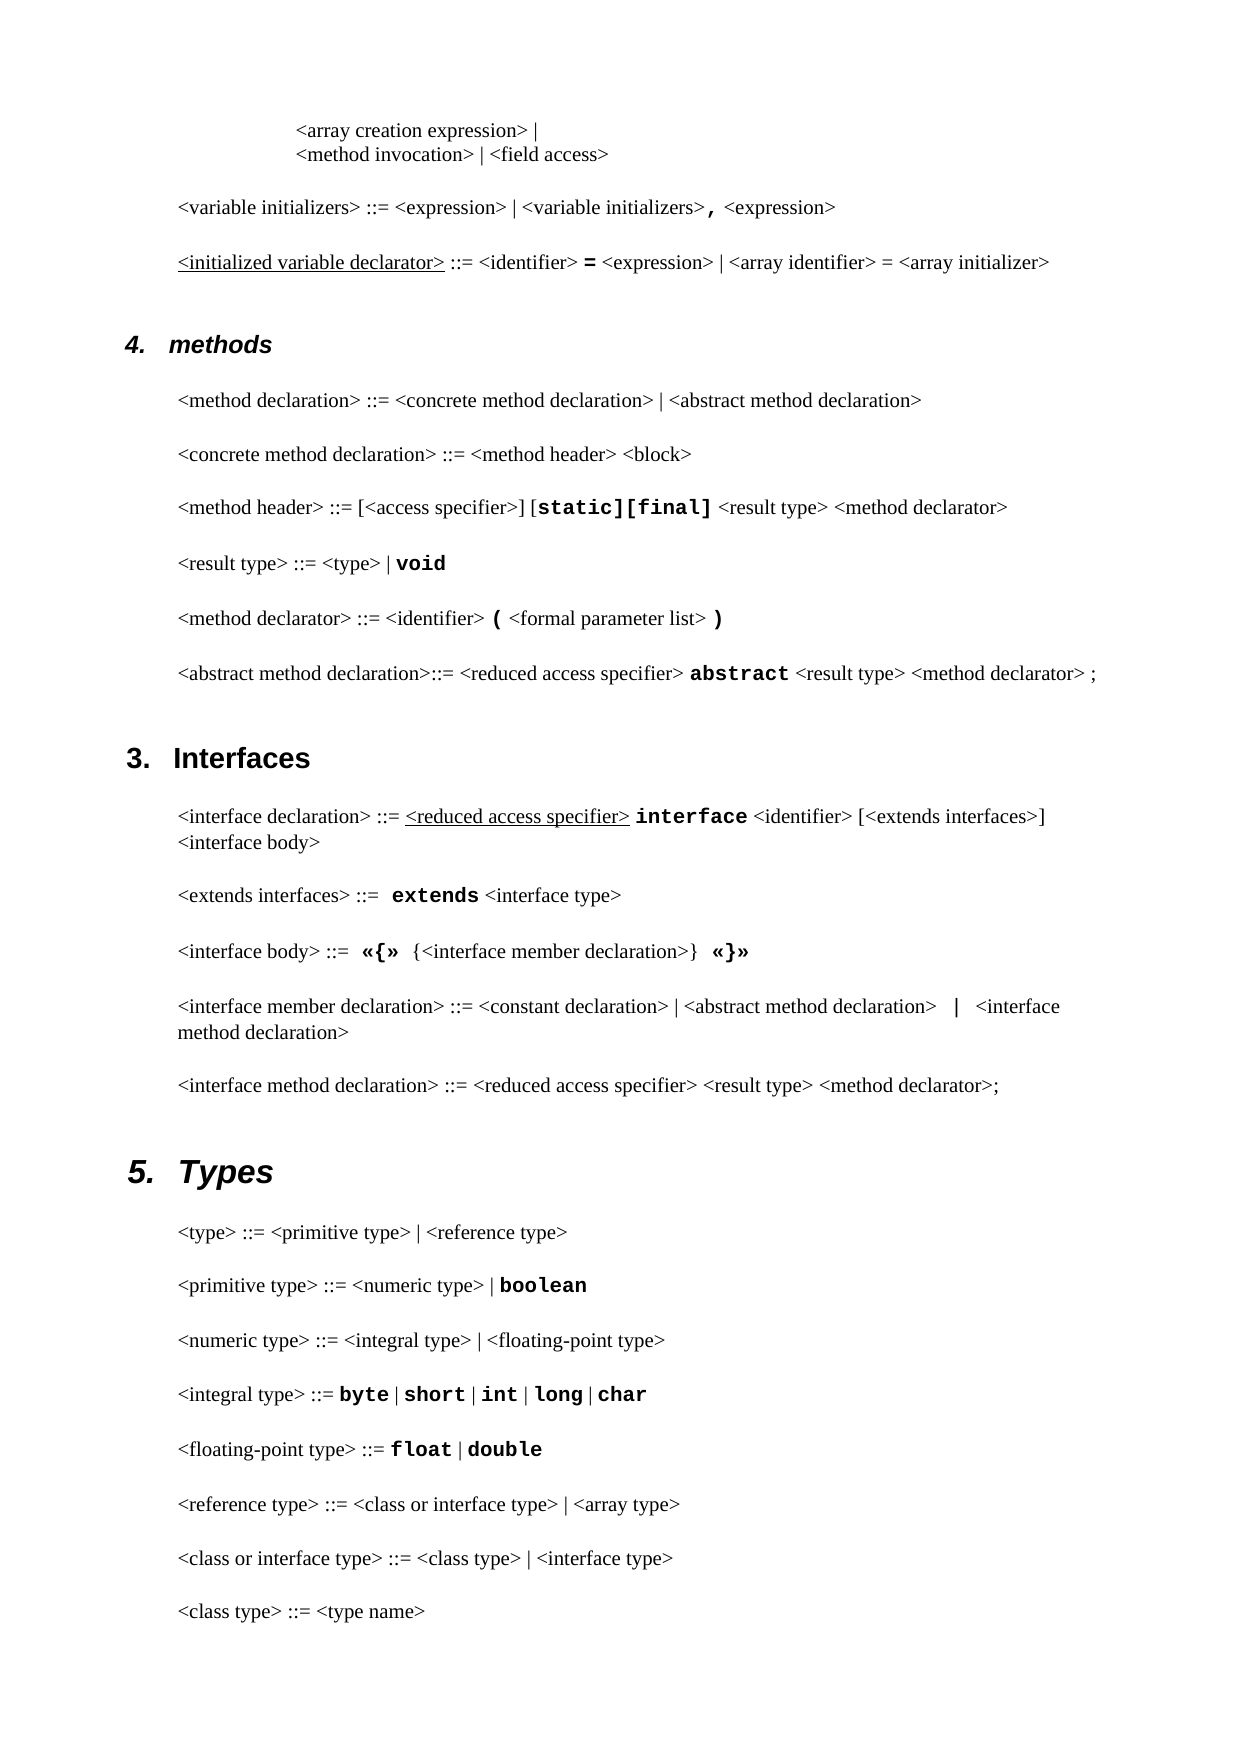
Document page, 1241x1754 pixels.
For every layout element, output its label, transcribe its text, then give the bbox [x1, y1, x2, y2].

list <method invocation> | <field access> [177, 142, 1122, 166]
list <interface declaration> ::= <reduced access specifier> interface <identifier> [<extends interfaces>] <interface body> [177, 804, 1122, 854]
list <concrete method declaration> ::= <method header> <block> [177, 442, 1122, 466]
subtitle Types [118, 1152, 1122, 1190]
subtitle methods [118, 330, 1122, 359]
list <method declarator> ::= <identifier> ( <formal parameter list> ) [177, 606, 1122, 631]
list <interface member declaration> ::= <constant declaration> | <abstract method declaration> | <interface method declaration> [177, 994, 1122, 1044]
list <variable initializers> ::= <expression> | <variable initializers>, <expression> [177, 194, 1122, 220]
list <numeric type> ::= <integral type> | <floating-point type> [177, 1328, 1122, 1352]
list <array creation expression> | [177, 118, 1122, 142]
list <type> ::= <primitive type> | <reference type> [177, 1219, 1122, 1244]
list <interface method declaration> ::= <reduced access specifier> <result type> <method declarator>; [177, 1073, 1122, 1097]
list <reference type> ::= <class or interface type> | <array type> [177, 1492, 1122, 1516]
list <class type> ::= <type name> [177, 1599, 1122, 1623]
list <method declaration> ::= <concrete method declaration> | <abstract method declaration> [177, 388, 1122, 412]
list <interface body> ::= «{» {<interface member declaration>} «}» [177, 939, 1122, 964]
subtitle Interfaces [118, 741, 1122, 775]
list <result type> ::= <type> | void [177, 551, 1122, 576]
list <method header> ::= [<access specifier>] [static][final] <result type> <method declarator> [177, 495, 1122, 521]
list <class or interface type> ::= <class type> | <interface type> [177, 1546, 1122, 1570]
list <abstract method declaration>::= <reduced access specifier> abstract <result type> <method declarator> ; [177, 661, 1122, 687]
list <integral type> ::= byte | short | int | long | char [177, 1382, 1122, 1408]
list <primitive type> ::= <numeric type> | boolean [177, 1273, 1122, 1299]
list <initialized variable declarator> ::= <identifier> = <expression> | <array identifier> = <array initializer> [177, 250, 1122, 276]
list <extends interfaces> ::= extends <interface type> [177, 883, 1122, 909]
list <floating-point type> ::= float | double [177, 1437, 1122, 1463]
